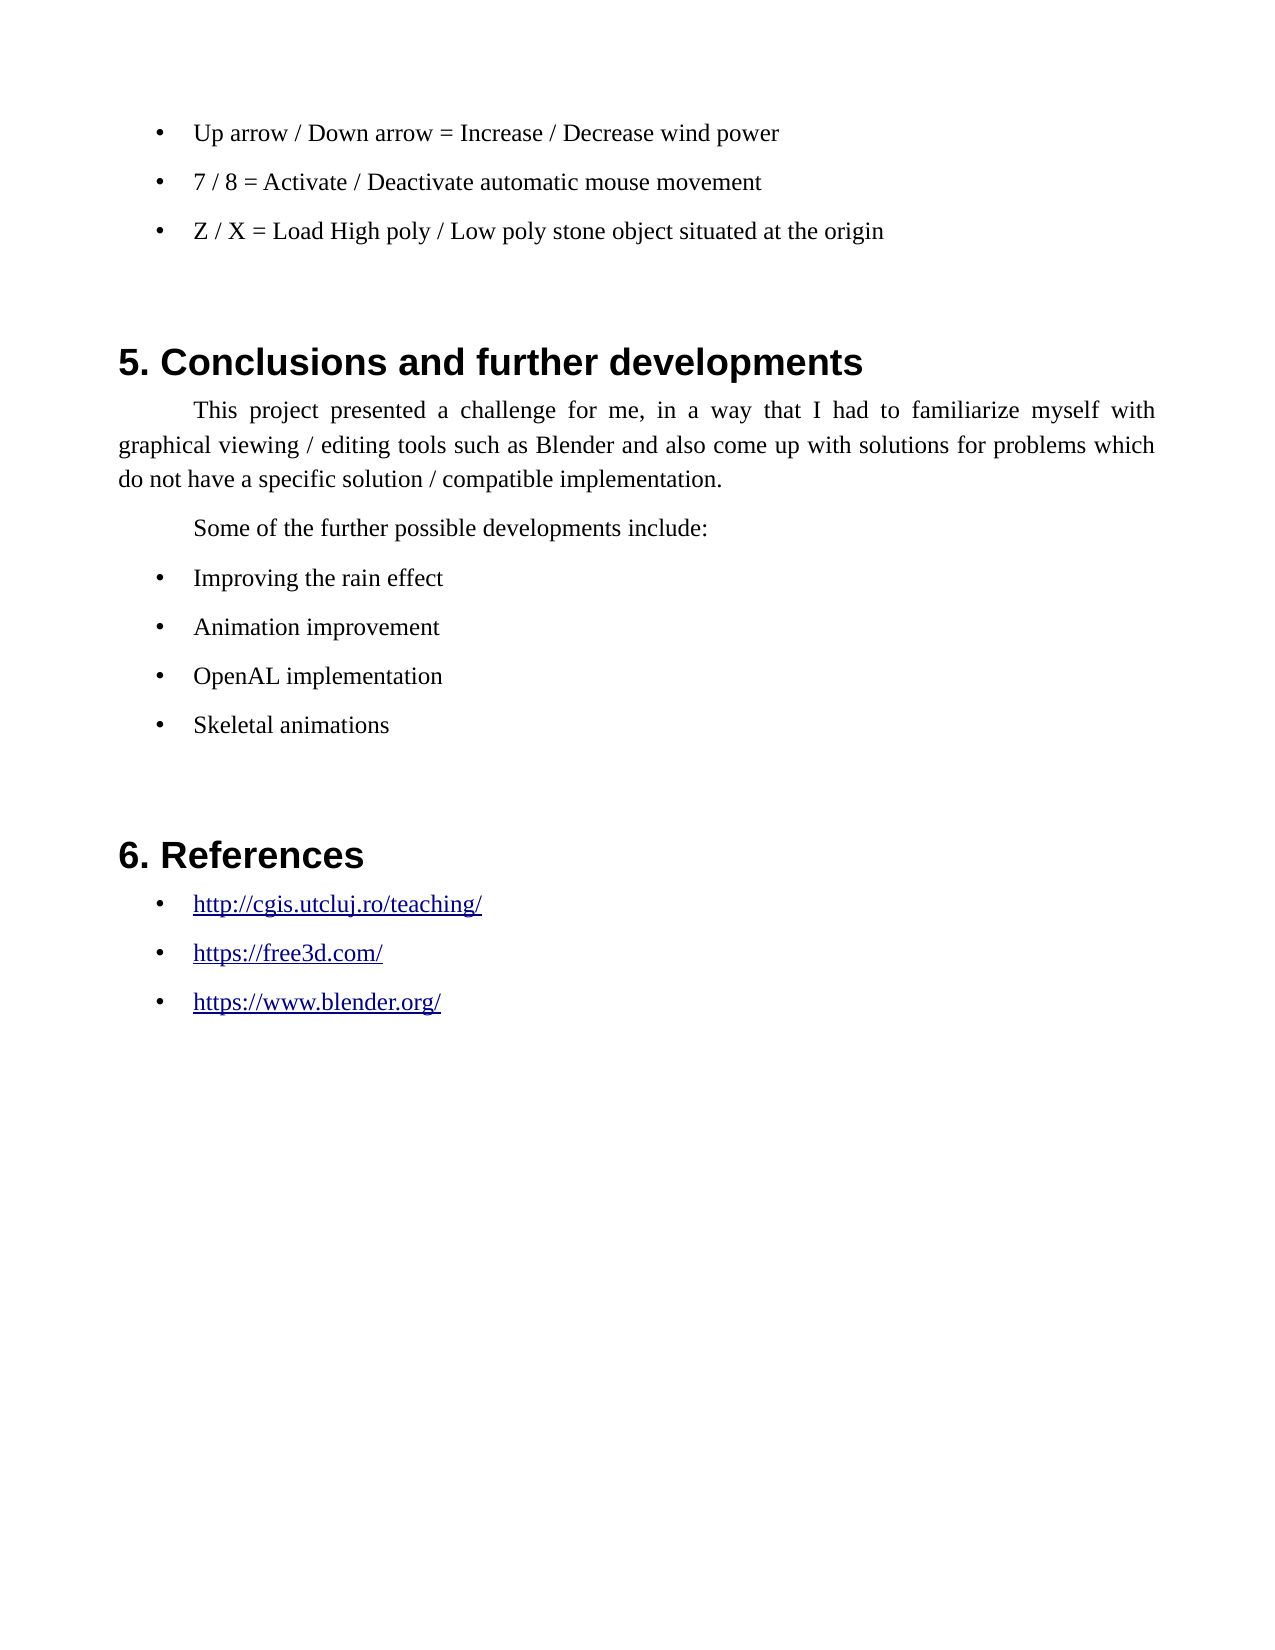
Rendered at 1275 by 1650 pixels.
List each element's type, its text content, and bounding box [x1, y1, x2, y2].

list Up arrow / Down arrow = Increase / Decrease wind power [156, 118, 1157, 147]
list http://cgis.utcluj.ro/teaching/ [156, 889, 1157, 918]
text Some of the further possible developments include: [118, 513, 1157, 542]
subtitle 5. Conclusions and further developments [118, 339, 1157, 383]
list Z / X = Load High poly / Low poly stone object situated at the origin [156, 216, 1157, 245]
list https://free3d.com/ [156, 938, 1157, 967]
list OpenAL implementation [156, 661, 1157, 689]
list 7 / 8 = Activate / Deactivate automatic mouse movement [156, 167, 1157, 196]
list Improving the rain effect [156, 563, 1157, 591]
subtitle 6. References [118, 833, 1157, 877]
list Animation improvement [156, 612, 1157, 640]
list Skeletal animations [156, 710, 1157, 738]
list https://www.blender.org/ [156, 987, 1157, 1016]
text This project presented a challenge for me, in a way that I had to familiarize myself with graphical viewing / editing tools such as Blender and also come up with solutions for problems which do not have a specific solution / compatible implementation. [118, 396, 1157, 493]
